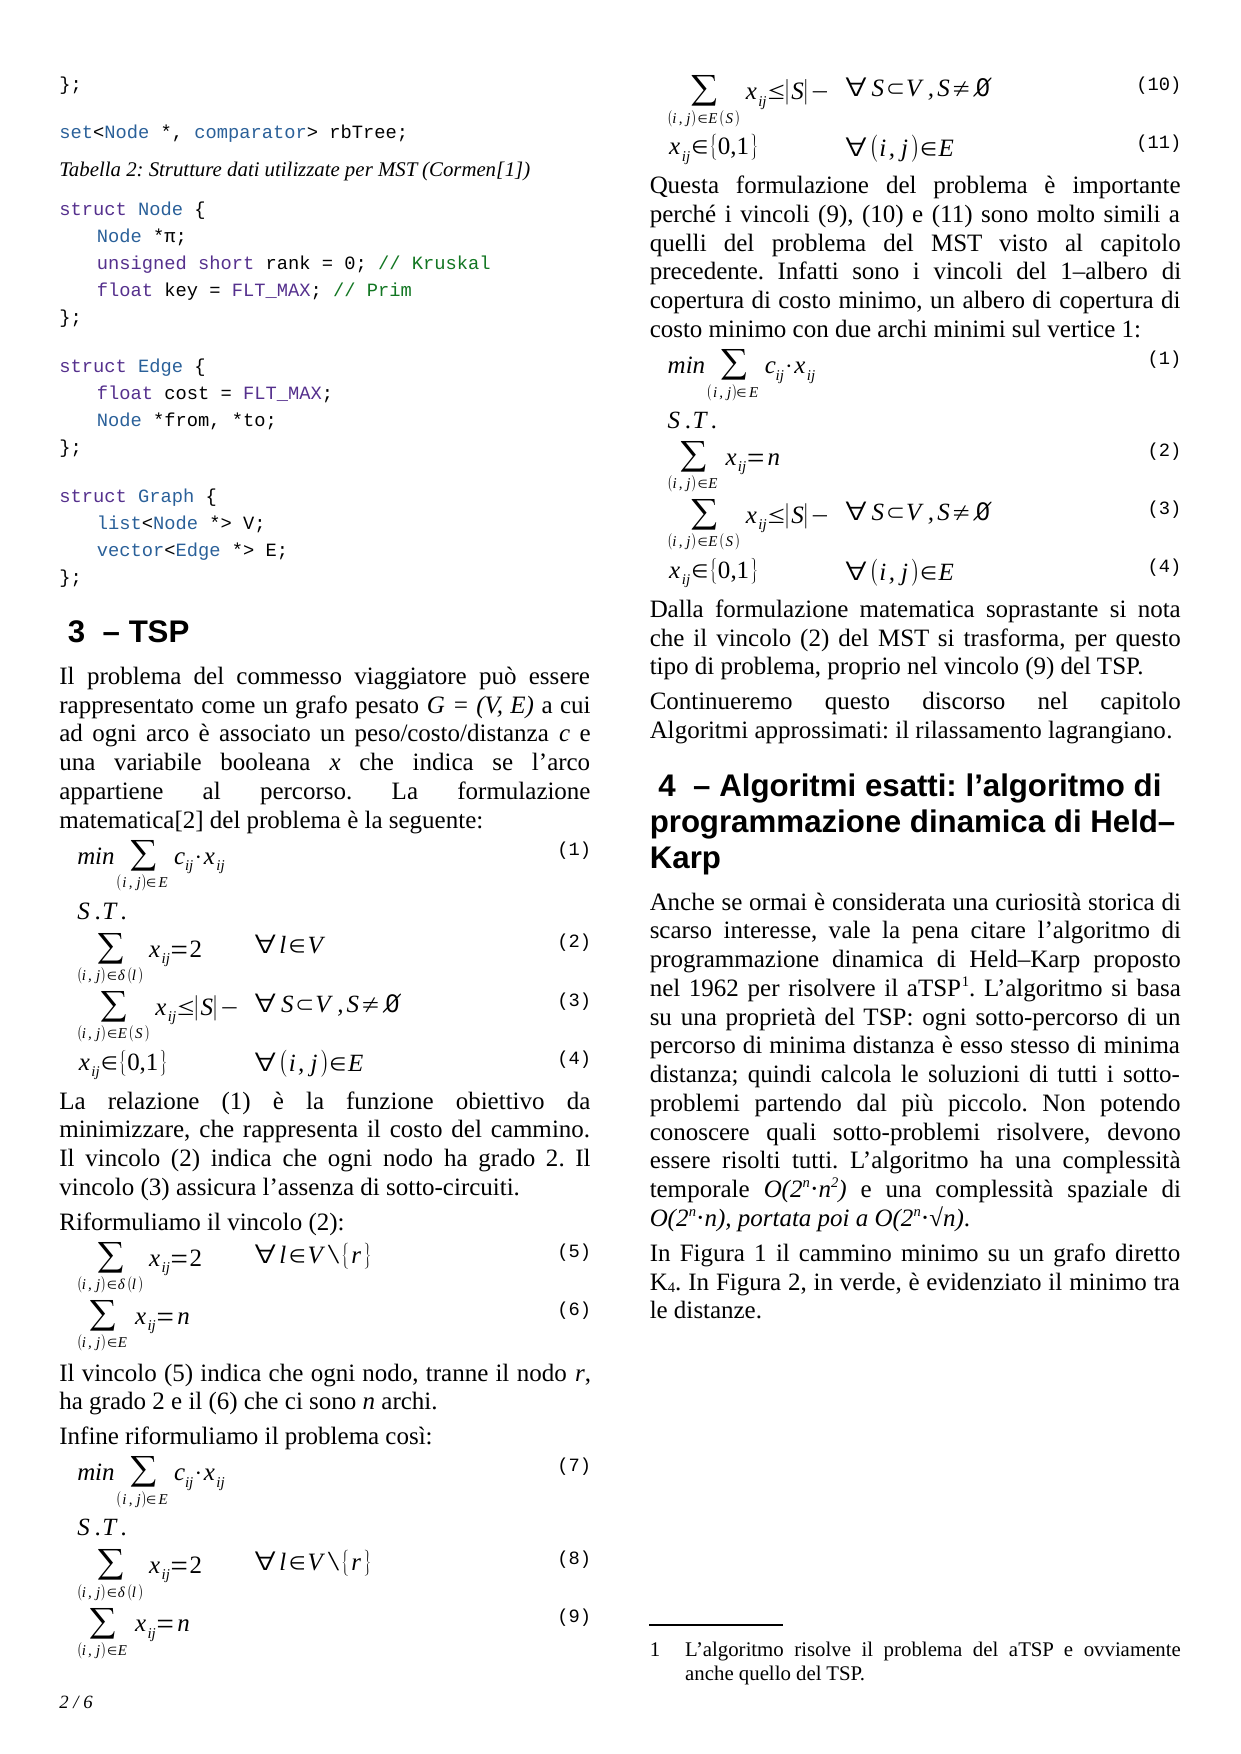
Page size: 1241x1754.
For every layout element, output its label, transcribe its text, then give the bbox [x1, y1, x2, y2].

subtitle Algoritmi esatti: l’algoritmo di programmazione dinamica di Held–Karp [649, 767, 1181, 875]
table_header }; set<Node *, comparator> rbTree; [59, 69, 591, 144]
text Infine riformuliamo il problema così: [59, 1421, 591, 1450]
table_cell (6) [414, 1294, 591, 1352]
table_cell [827, 551, 1004, 588]
table_cell [236, 984, 413, 1042]
table_cell [236, 1043, 413, 1080]
table_cell (11) [1004, 127, 1181, 164]
table_cell [59, 1294, 236, 1352]
table_cell [650, 493, 827, 551]
table_cell (4) [1004, 551, 1181, 588]
table_cell [650, 401, 827, 434]
table_cell [827, 401, 1004, 434]
text Tabella 2: Strutture dati utilizzate per MST (Cormen[1]) [59, 157, 591, 181]
text Il problema del commesso viaggiatore può essere rappresentato come un grafo pesato G = (V, E) a cui ad ogni arco è associato un peso/costo/distanza c e una variabile booleana x che indica se l’arco appartiene al percorso. La formulazione matematica[2] del problema è la seguente: [59, 661, 591, 833]
text Anche se ormai è considerata una curiosità storica di scarso interesse, vale la pena citare l’algoritmo di programmazione dinamica di Held–Karp proposto nel 1962 per risolvere il aTSP. L’algoritmo si basa su una proprietà del TSP: ogni sotto-percorso di un percorso di minima distanza è esso stesso di minima distanza; quindi calcola le soluzioni di tutti i sotto-problemi partendo dal più piccolo. Non potendo conoscere quali sotto-problemi risolvere, devono essere risolti tutti. L’algoritmo ha una complessità temporale O(2n⋅n2) e una complessità spaziale di O(2n⋅n), portata poi a O(2n⋅√n). [649, 887, 1181, 1232]
table_header [59, 1450, 236, 1508]
table_cell [414, 892, 591, 926]
table_cell (4) [414, 1043, 591, 1080]
table_header (1) [414, 834, 591, 892]
table_cell (10) [1004, 69, 1181, 127]
table_header [59, 1235, 236, 1293]
table_header [827, 343, 1004, 401]
table_cell [59, 1601, 236, 1659]
table_cell (3) [1004, 493, 1181, 551]
table_cell [236, 926, 413, 984]
table_cell [236, 1294, 413, 1352]
text Questa formulazione del problema è importante perché i vincoli (9), (10) e (11) sono molto simili a quelli del problema del MST visto al capitolo precedente. Infatti sono i vincoli del 1–albero di copertura di costo minimo, un albero di copertura di costo minimo con due archi minimi sul vertice 1: [649, 170, 1181, 343]
text L’algoritmo risolve il problema del aTSP e ovviamente anche quello del TSP. [649, 1637, 1181, 1685]
table_cell [414, 1508, 591, 1543]
table_cell [1004, 401, 1181, 434]
table_cell [650, 127, 827, 164]
subtitle TSP [59, 613, 591, 649]
table_header [236, 1450, 413, 1508]
table_header (7) [414, 1450, 591, 1508]
table_cell [827, 434, 1004, 492]
table_header (5) [414, 1235, 591, 1293]
text In Figura 1 il cammino minimo su un grafo diretto K4. In Figura 2, in verde, è evidenziato il minimo tra le distanze. [649, 1238, 1181, 1324]
table_cell [59, 984, 236, 1042]
text Dalla formulazione matematica soprastante si nota che il vincolo (2) del MST si trasforma, per questo tipo di problema, proprio nel vincolo (9) del TSP. [649, 594, 1181, 680]
table_header [59, 834, 236, 892]
table_cell [59, 1043, 236, 1080]
table_cell [650, 551, 827, 588]
table_cell [59, 1508, 236, 1543]
text Continueremo questo discorso nel capitolo Algoritmi approssimati: il rilassamento lagrangiano. [649, 686, 1181, 743]
table_cell (9) [414, 1601, 591, 1659]
table_header struct Node { Node *π; unsigned short rank = 0; // Kruskal float key = FLT_MAX; // Prim }; struct Edge { float cost = FLT_MAX; Node *from, *to; }; struct Graph { list<Node *> V; vector<Edge *> E; }; [59, 194, 591, 589]
text Il vincolo (5) indica che ogni nodo, tranne il nodo r, ha grado 2 e il (6) che ci sono n archi. [59, 1358, 591, 1415]
table_cell [827, 493, 1004, 551]
table_cell [236, 1508, 413, 1543]
table_cell [236, 1543, 413, 1601]
table_header (1) [1004, 343, 1181, 401]
table_cell [59, 892, 236, 926]
table_cell [827, 69, 1004, 127]
table_cell [236, 892, 413, 926]
table_cell [59, 1543, 236, 1601]
table_cell [236, 1601, 413, 1659]
table_header [236, 834, 413, 892]
table_cell [650, 434, 827, 492]
table_cell [59, 926, 236, 984]
table_header [236, 1235, 413, 1293]
table_cell [827, 127, 1004, 164]
table_cell (2) [1004, 434, 1181, 492]
text Riformuliamo il vincolo (2): [59, 1207, 591, 1235]
table_cell (3) [414, 984, 591, 1042]
table_cell [650, 69, 827, 127]
text La relazione (1) è la funzione obiettivo da minimizzare, che rappresenta il costo del cammino. Il vincolo (2) indica che ogni nodo ha grado 2. Il vincolo (3) assicura l’assenza di sotto-circuiti. [59, 1086, 591, 1201]
table_header [650, 343, 827, 401]
table_cell (2) [414, 926, 591, 984]
table_cell (8) [414, 1543, 591, 1601]
